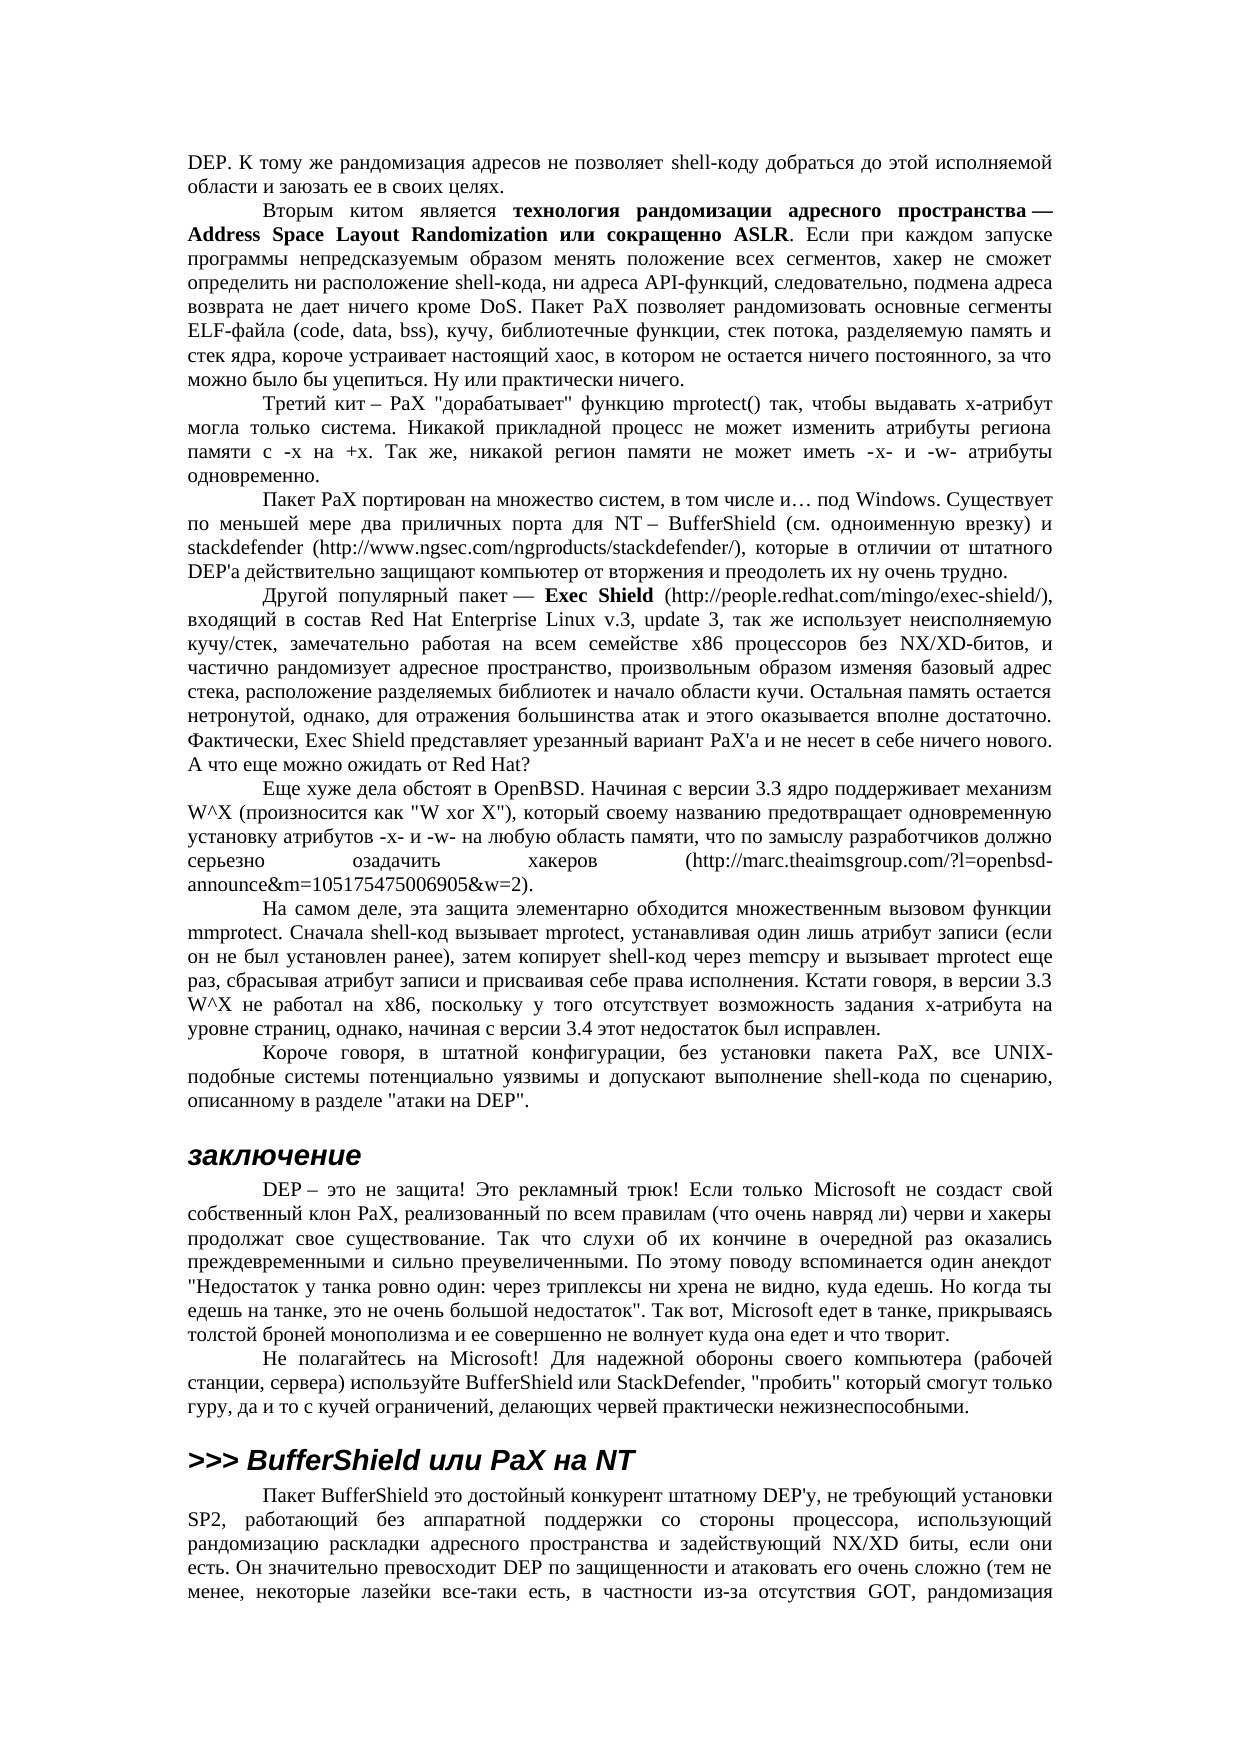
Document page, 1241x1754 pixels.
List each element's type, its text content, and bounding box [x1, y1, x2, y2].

text На самом деле, эта защита элементарно обходится множественным вызовом функции mmprotect. Сначала shell-код вызывает mprotect, устанавливая один лишь атрибут записи (если он не был установлен ранее), затем копирует shell-код через memcpy и вызывает mprotect еще раз, сбрасывая атрибут записи и присваивая себе права исполнения. Кстати говоря, в версии 3.3 W^X не работал на x86, поскольку у того отсутствует возможность задания x-атрибута на уровне страниц, однако, начиная с версии 3.4 этот недостаток был исправлен. [187, 896, 1053, 1040]
text Другой популярный пакет — Exec Shield (http://people.redhat.com/mingo/exec-shield/), входящий в состав Red Hat Enterprise Linux v.3, update 3, так же использует неисполняемую кучу/стек, замечательно работая на всем семействе x86 процессоров без NX/XD-битов, и частично рандомизует адресное пространство, произвольным образом изменяя базовый адрес стека, расположение разделяемых библиотек и начало области кучи. Остальная память остается нетронутой, однако, для отражения большинства атак и этого оказывается вполне достаточно. Фактически, Exec Shield представляет урезанный вариант PaX'а и не несет в себе ничего нового. А что еще можно ожидать от Red Hat? [187, 583, 1053, 776]
text Пакет BufferShield это достойный конкурент штатному DEP'у, не требующий установки SP2, работающий без аппаратной поддержки со стороны процессора, использующий рандомизацию раскладки адресного пространства и задействующий NX/XD биты, если они есть. Он значительно превосходит DEP по защищенности и атаковать его очень сложно (тем не менее, некоторые лазейки все-таки есть, в частности из-за отсутствия GOT, рандомизация [187, 1483, 1053, 1603]
text DEP – это не защита! Это рекламный трюк! Если только Microsoft не создаст свой собственный клон PaX, реализованный по всем правилам (что очень навряд ли) черви и хакеры продолжат свое существование. Так что слухи об их кончине в очередной раз оказались преждевременными и сильно преувеличенными. По этому поводу вспоминается один анекдот "Недостаток у танка ровно один: через триплексы ни хрена не видно, куда едешь. Но когда ты едешь на танке, это не очень большой недостаток". Так вот, Microsoft едет в танке, прикрываясь толстой броней монополизма и ее совершенно не волнует куда она едет и что творит. [187, 1177, 1053, 1346]
text Короче говоря, в штатной конфигурации, без установки пакета PaX, все UNIX-подобные системы потенциально уязвимы и допускают выполнение shell-кода по сценарию, описанному в разделе "атаки на DEP". [187, 1040, 1053, 1112]
text Вторым китом является технология рандомизации адресного пространства — Address Space Layout Randomization или сокращенно ASLR. Если при каждом запуске программы непредсказуемым образом менять положение всех сегментов, хакер не сможет определить ни расположение shell-кода, ни адреса API-функций, следовательно, подмена адреса возврата не дает ничего кроме DoS. Пакет PaX позволяет рандомизовать основные сегменты ELF-файла (code, data, bss), кучу, библиотечные функции, стек потока, разделяемую память и стек ядра, короче устраивает настоящий хаос, в котором не остается ничего постоянного, за что можно было бы уцепиться. Ну или практически ничего. [187, 198, 1053, 391]
text Пакет PaX портирован на множество систем, в том числе и… под Windows. Существует по меньшей мере два приличных порта для NT – BufferShield (см. одноименную врезку) и stackdefender (http://www.ngsec.com/ngproducts/stackdefender/), которые в отличии от штатного DEP'а действительно защищают компьютер от вторжения и преодолеть их ну очень трудно. [187, 487, 1053, 583]
subtitle >>> BufferShield или PaX на NT [187, 1443, 1053, 1476]
text Третий кит – PaX "дорабатывает" функцию mprotect() так, чтобы выдавать x-атрибут могла только система. Никакой прикладной процесс не может изменить атрибуты региона памяти с -x на +x. Так же, никакой регион памяти не может иметь -x- и -w- атрибуты одновременно. [187, 391, 1053, 487]
subtitle заключение [187, 1137, 1053, 1171]
text Не полагайтесь на Microsoft! Для надежной обороны своего компьютера (рабочей станции, сервера) используйте BufferShield или StackDefender, "пробить" который смогут только гуру, да и то с кучей ограничений, делающих червей практически нежизнеспособными. [187, 1346, 1053, 1418]
text DEP. К тому же рандомизация адресов не позволяет shell-коду добраться до этой исполняемой области и заюзать ее в своих целях. [187, 150, 1053, 198]
text Еще хуже дела обстоят в OpenBSD. Начиная с версии 3.3 ядро поддерживает механизм W^X (произносится как "W xor X"), который своему названию предотвращает одновременную установку атрибутов -x- и -w- на любую область памяти, что по замыслу разработчиков должно серьезно озадачить хакеров (http://marc.theaimsgroup.com/?l=openbsd-announce&m=105175475006905&w=2). [187, 776, 1053, 896]
